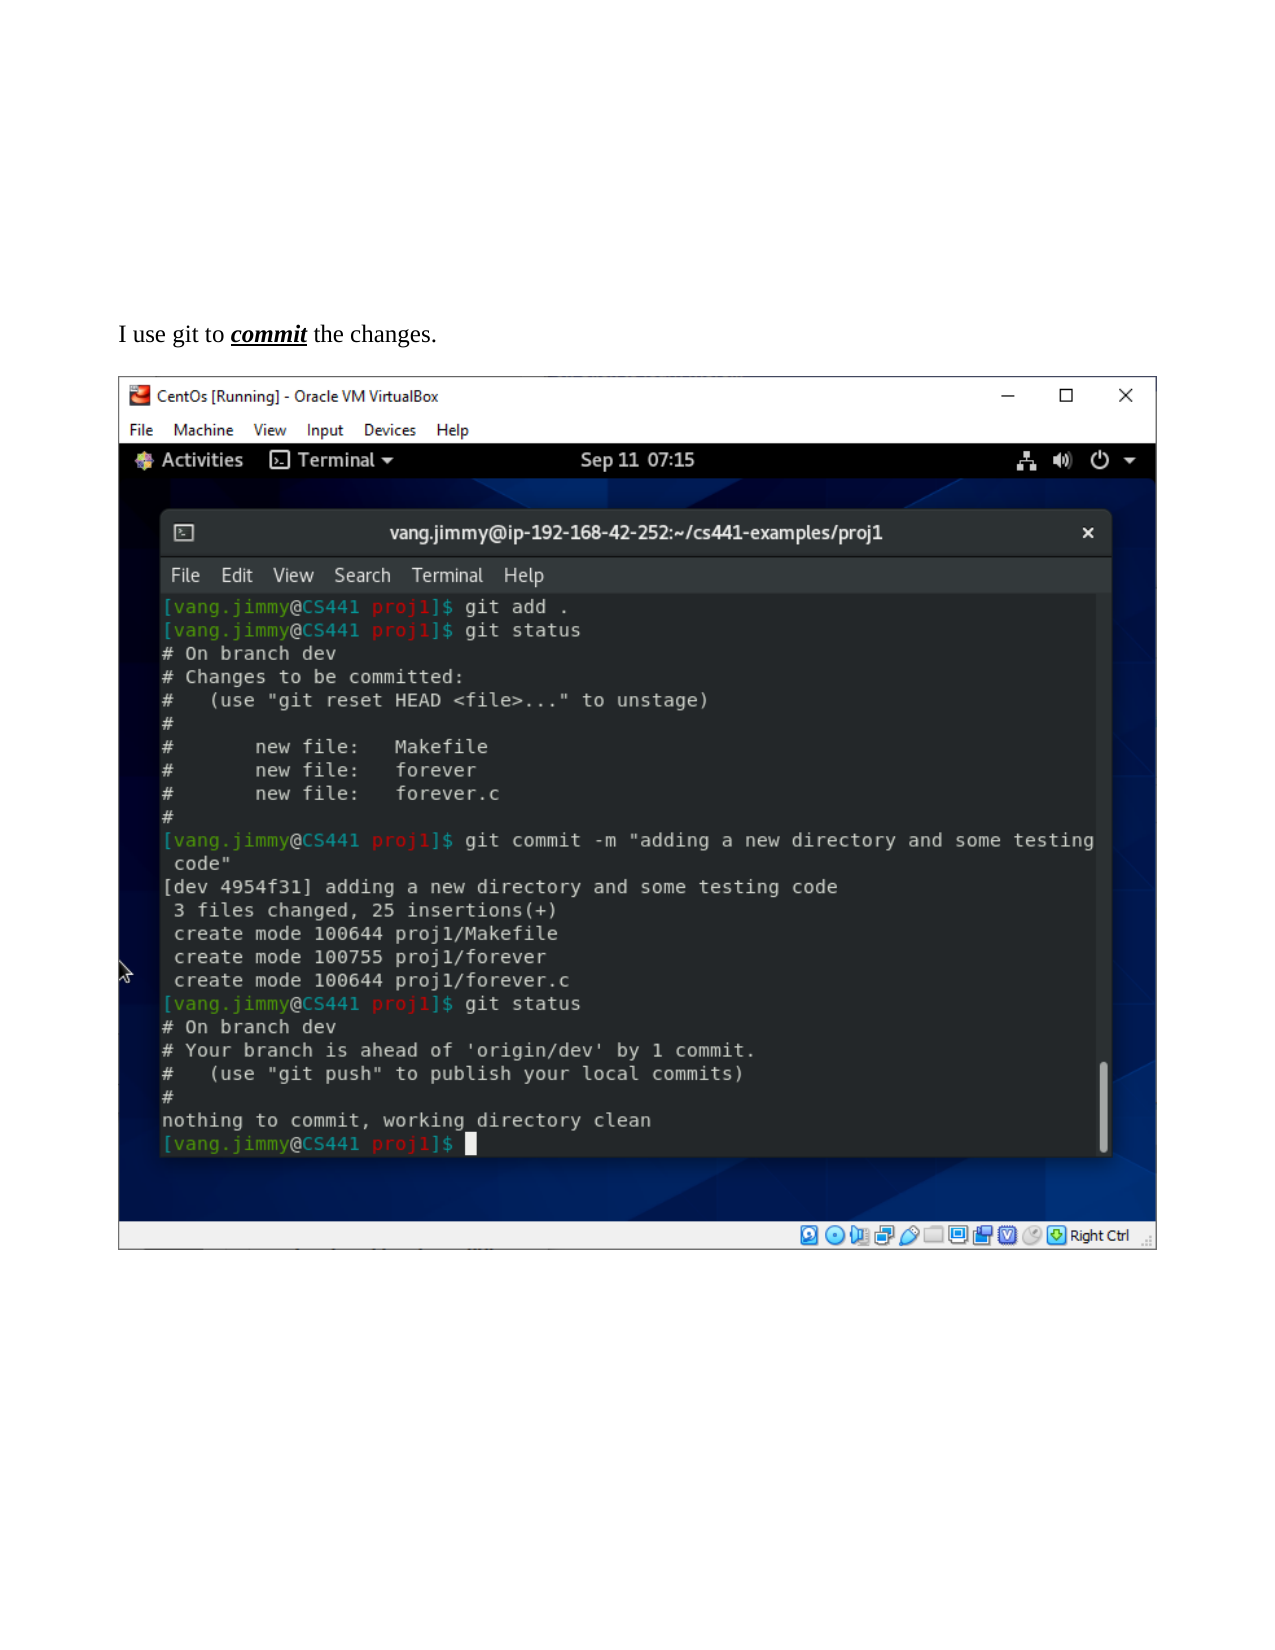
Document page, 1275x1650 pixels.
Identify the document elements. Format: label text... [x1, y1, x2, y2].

picture [118, 376, 1157, 1250]
text I use git to commit the changes. [118, 319, 1157, 348]
